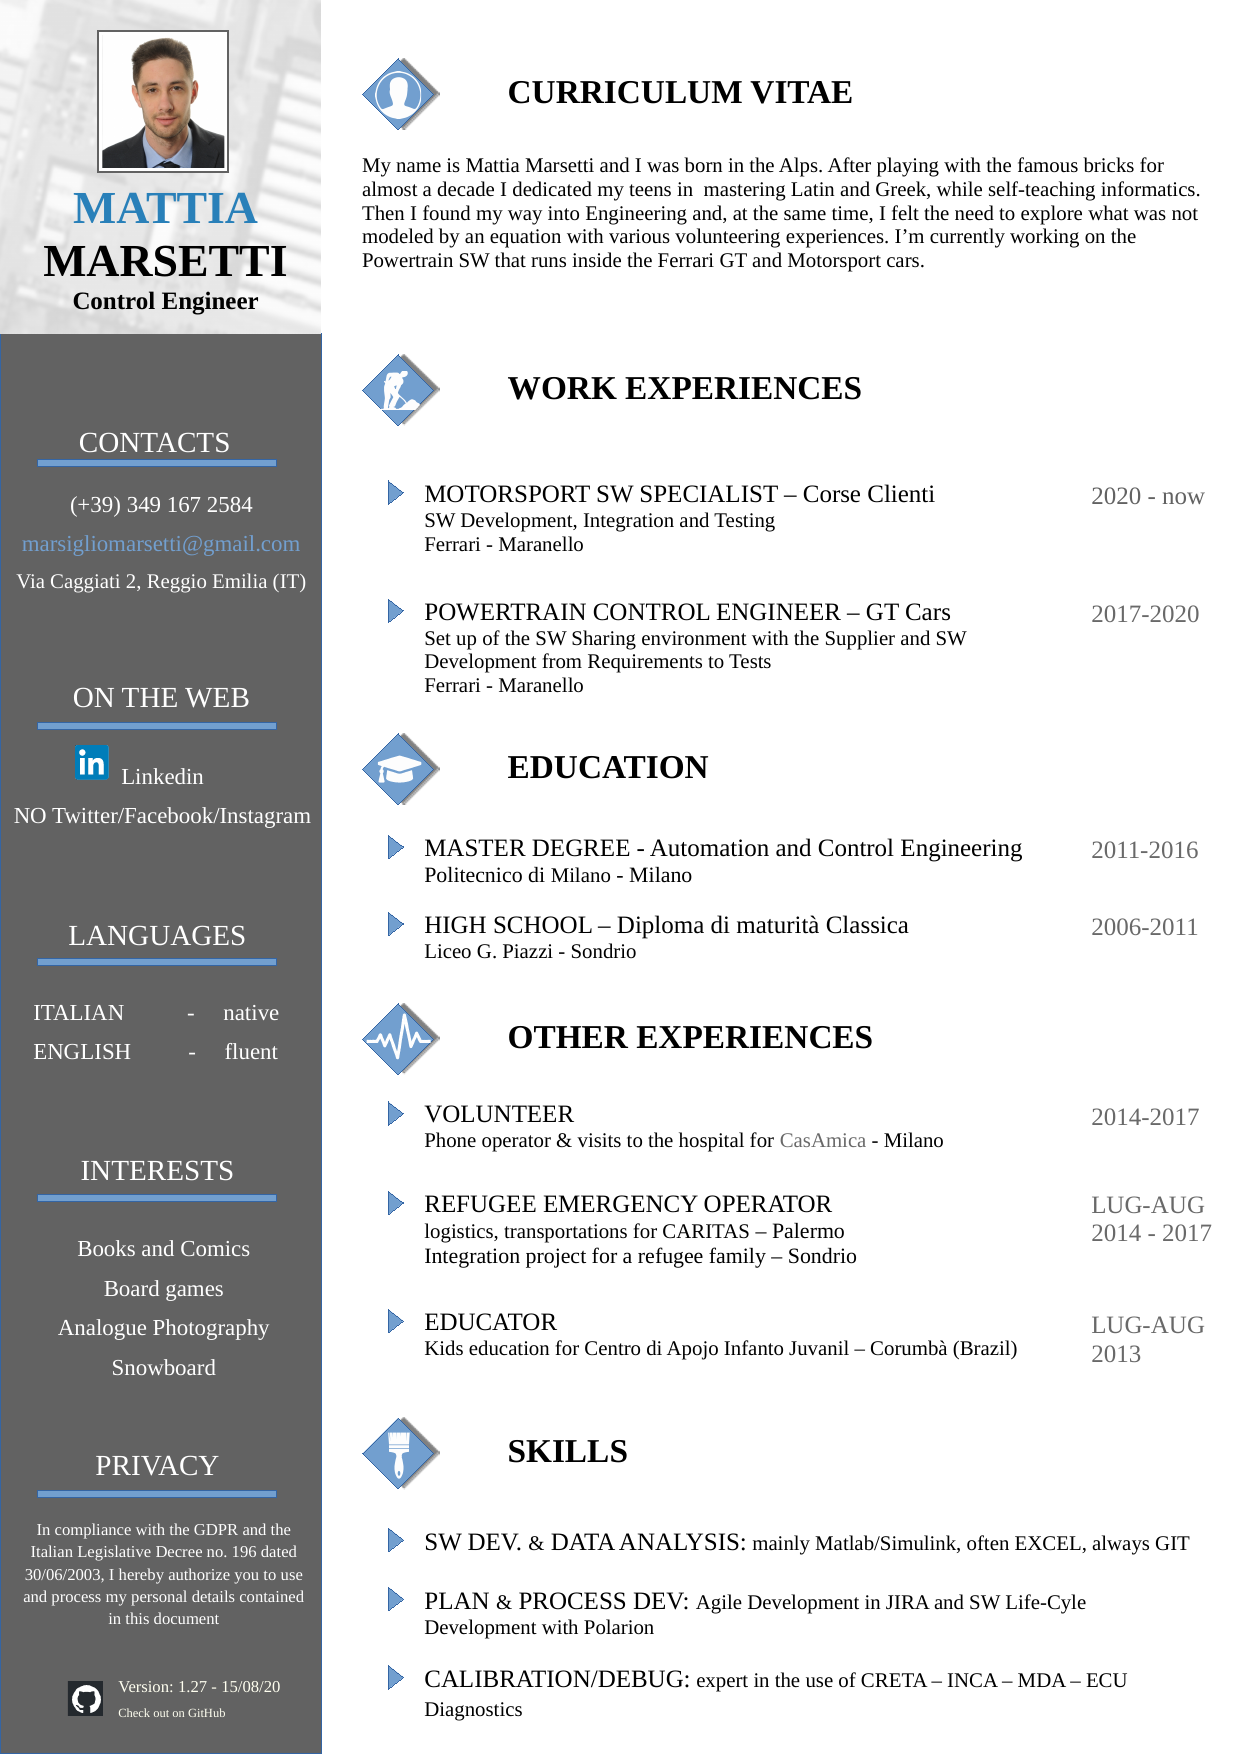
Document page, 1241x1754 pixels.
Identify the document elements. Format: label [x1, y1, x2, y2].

picture [375, 71, 422, 119]
picture [89, 759, 103, 774]
picture [366, 1008, 431, 1065]
picture [67, 1681, 103, 1716]
picture [72, 744, 112, 781]
picture [372, 371, 428, 410]
picture [0, 0, 321, 334]
picture [385, 1432, 413, 1480]
picture [377, 751, 422, 787]
